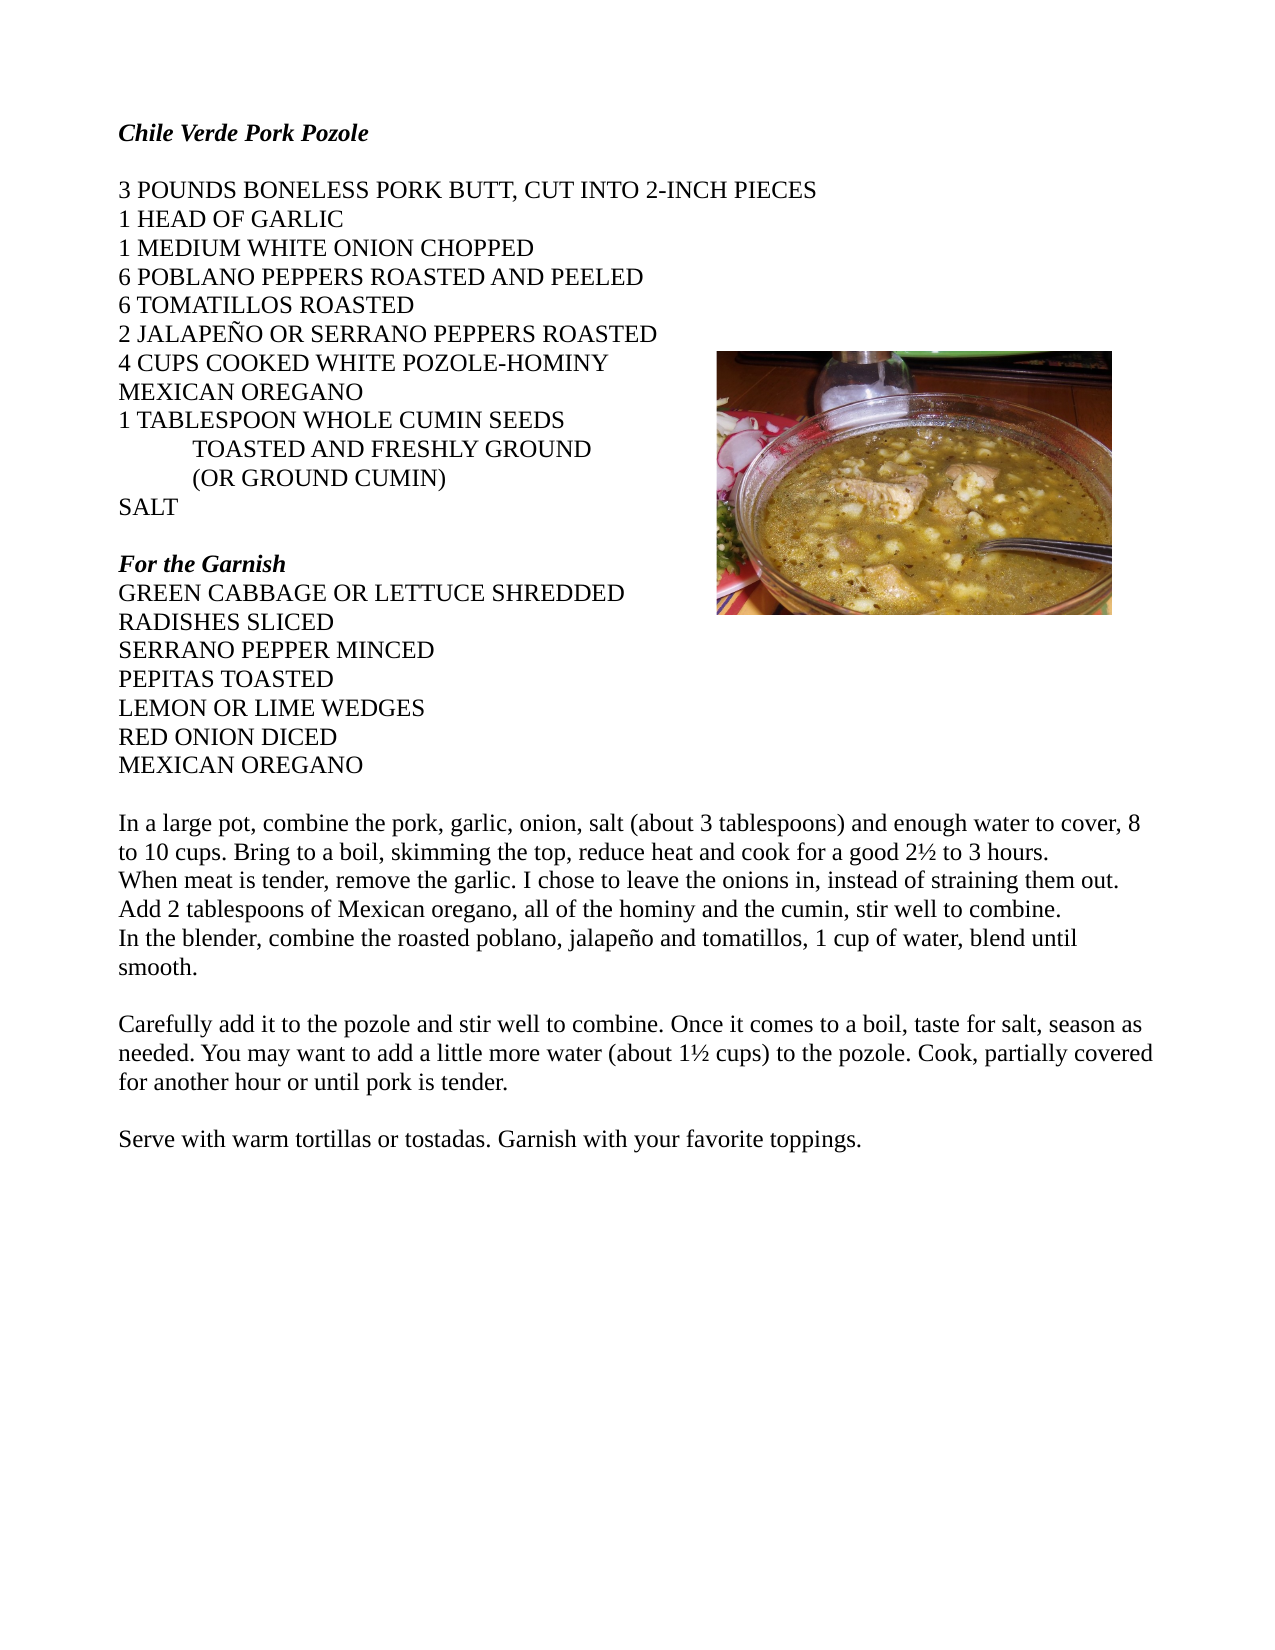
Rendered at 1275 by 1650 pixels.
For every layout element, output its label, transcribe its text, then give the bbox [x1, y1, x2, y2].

text RADISHES SLICED [118, 607, 1157, 636]
text [1112, 492, 1157, 521]
text [1112, 377, 1157, 406]
text 1 TABLESPOON WHOLE CUMIN SEEDS [118, 406, 716, 434]
text 3 POUNDS BONELESS PORK BUTT, CUT INTO 2-INCH PIECES [118, 176, 1157, 204]
text In a large pot, combine the pork, garlic, onion, salt (about 3 tablespoons) and enough water to cover, 8 to 10 cups. Bring to a boil, skimming the top, reduce heat and cook for a good 2½ to 3 hours. [118, 808, 1157, 866]
text Serve with warm tortillas or tostadas. Garnish with your favorite toppings. [118, 1124, 1157, 1153]
text [1112, 463, 1157, 492]
text GREEN CABBAGE OR LETTUCE SHREDDED [118, 578, 716, 607]
text TOASTED AND FRESHLY GROUND [118, 434, 716, 463]
text For the Garnish [118, 549, 716, 578]
text [1112, 434, 1157, 463]
text RED ONION DICED [118, 722, 1157, 751]
text LEMON OR LIME WEDGES [118, 693, 1157, 722]
text 2 JALAPEÑO OR SERRANO PEPPERS ROASTED [118, 319, 1157, 348]
text 1 MEDIUM WHITE ONION CHOPPED [118, 233, 1157, 262]
text SERRANO PEPPER MINCED [118, 636, 1157, 664]
text Add 2 tablespoons of Mexican oregano, all of the hominy and the cumin, stir well to combine. [118, 894, 1157, 923]
text Carefully add it to the pozole and stir well to combine. Once it comes to a boil, taste for salt, season as needed. You may want to add a little more water (about 1½ cups) to the pozole. Cook, partially covered for another hour or until pork is tender. [118, 1009, 1157, 1096]
text Chile Verde Pork Pozole [118, 118, 1157, 147]
text SALT [118, 492, 716, 521]
text [1112, 549, 1157, 578]
text [1112, 406, 1157, 434]
text (OR GROUND CUMIN) [118, 463, 716, 492]
text [1112, 578, 1157, 607]
text MEXICAN OREGANO [118, 751, 1157, 779]
text In the blender, combine the roasted poblano, jalapeño and tomatillos, 1 cup of water, blend until smooth. [118, 923, 1157, 981]
text 6 POBLANO PEPPERS ROASTED AND PEELED [118, 262, 1157, 291]
text PEPITAS TOASTED [118, 664, 1157, 693]
picture [716, 351, 1112, 615]
text 1 HEAD OF GARLIC [118, 204, 1157, 233]
text 4 CUPS COOKED WHITE POZOLE-HOMINY [118, 348, 1157, 377]
text When meat is tender, remove the garlic. I chose to leave the onions in, instead of straining them out. [118, 866, 1157, 894]
text MEXICAN OREGANO [118, 377, 716, 406]
text 6 TOMATILLOS ROASTED [118, 291, 1157, 319]
